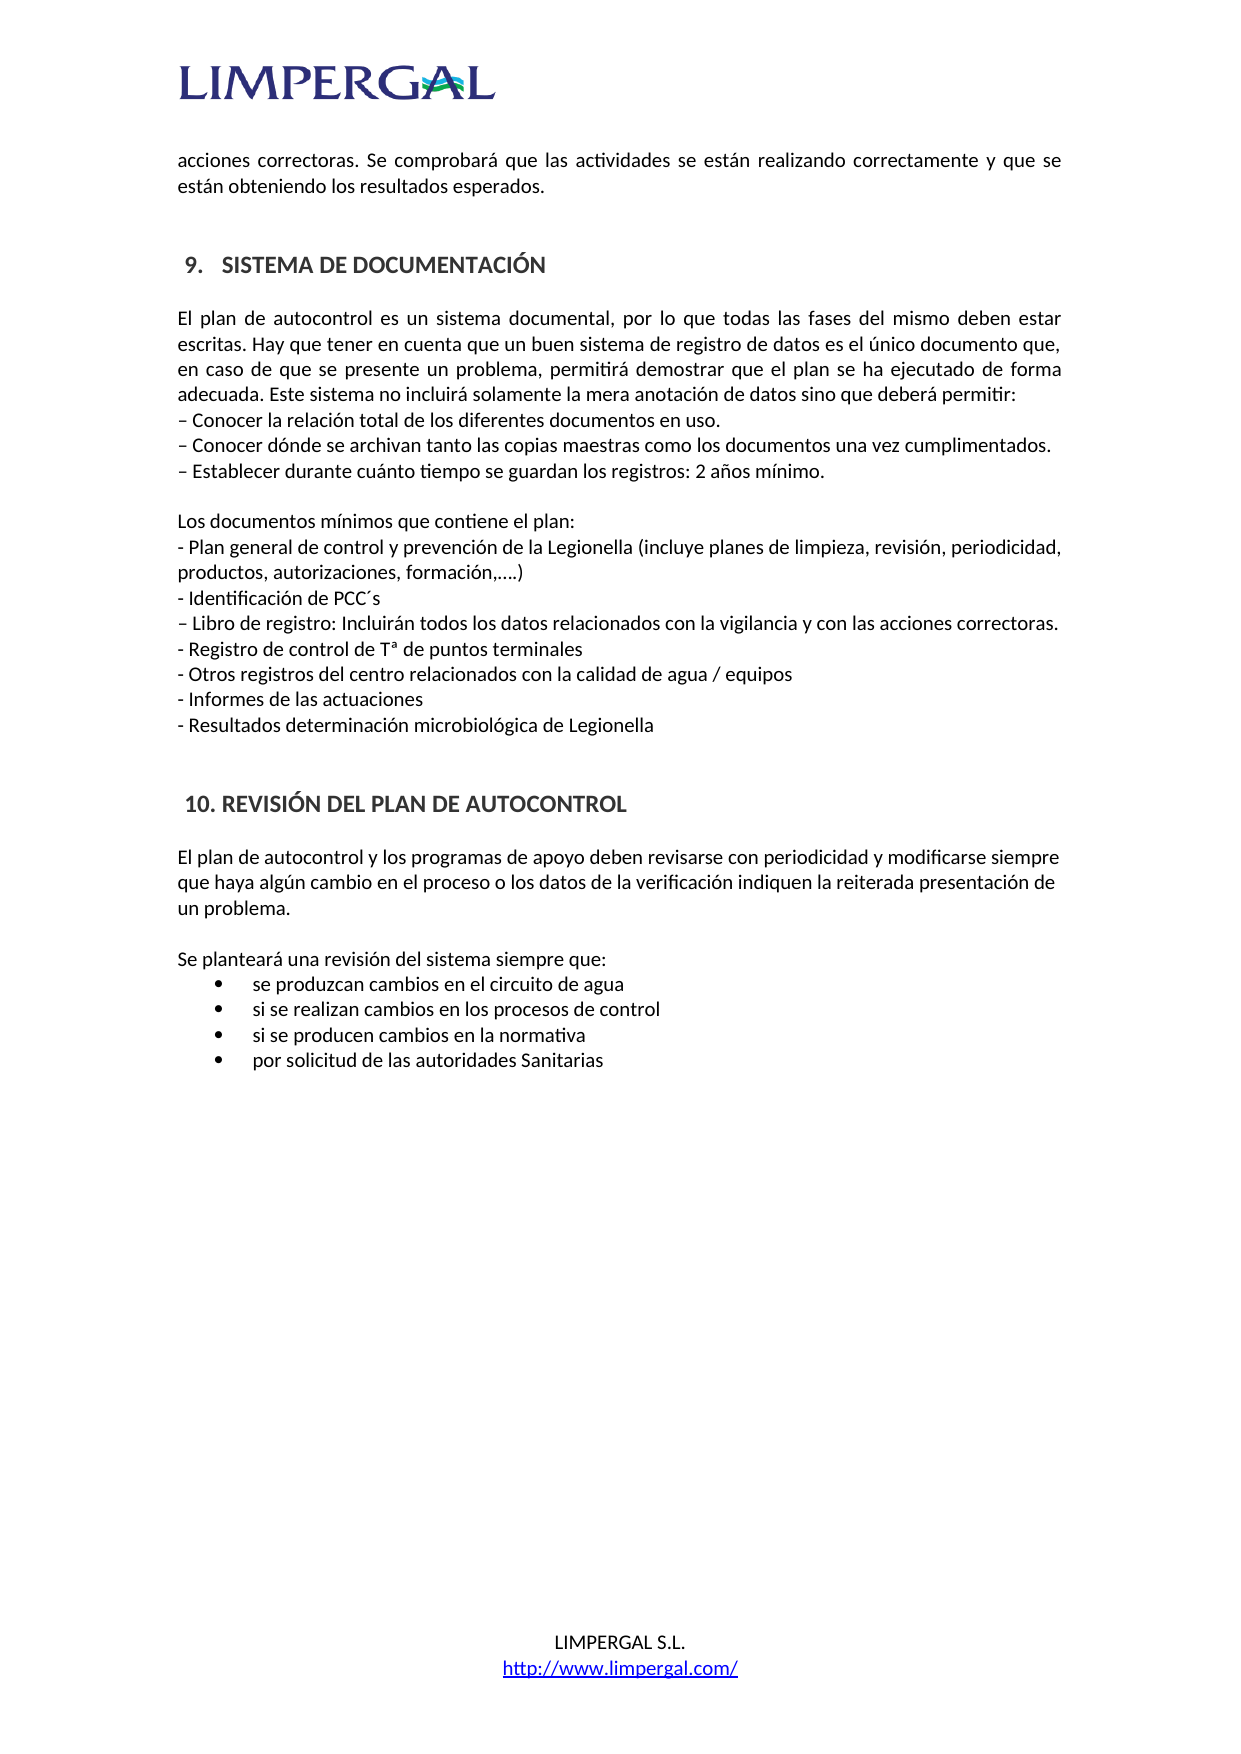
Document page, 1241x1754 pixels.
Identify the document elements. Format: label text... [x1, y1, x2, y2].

text - Plan general de control y prevención de la Legionella (incluye planes de limpieza, revisión, periodicidad, productos, autorizaciones, formación,….) [177, 534, 1063, 585]
text El plan de autocontrol y los programas de apoyo deben revisarse con periodicidad y modificarse siempre que haya algún cambio en el proceso o los datos de la verificación indiquen la reiterada presentación de un problema. [177, 844, 1063, 920]
text - Informes de las actuaciones [177, 687, 1063, 712]
text – Libro de registro: Incluirán todos los datos relacionados con la vigilancia y con las acciones correctoras. [177, 610, 1063, 636]
text El plan de autocontrol es un sistema documental, por lo que todas las fases del mismo deben estar escritas. Hay que tener en cuenta que un buen sistema de registro de datos es el único documento que, en caso de que se presente un problema, permitirá demostrar que el plan se ha ejecutado de forma adecuada. Este sistema no incluirá solamente la mera anotación de datos sino que deberá permitir: [177, 305, 1063, 407]
list SISTEMA DE DOCUMENTACIÓN [184, 249, 1063, 280]
text - Registro de control de Tª de puntos terminales [177, 636, 1063, 661]
text Los documentos mínimos que contiene el plan: [177, 509, 1063, 534]
text acciones correctoras. Se comprobará que las actividades se están realizando correctamente y que se están obteniendo los resultados esperados. [177, 148, 1063, 198]
list si se realizan cambios en los procesos de control [215, 997, 1063, 1022]
list por solicitud de las autoridades Sanitarias [215, 1047, 1063, 1073]
text - Resultados determinación microbiológica de Legionella [177, 712, 1063, 737]
text – Conocer la relación total de los diferentes documentos en uso. [177, 407, 1063, 432]
picture [177, 44, 498, 103]
list se produzcan cambios en el circuito de agua [215, 971, 1063, 997]
text Se planteará una revisión del sistema siempre que: [177, 946, 1063, 971]
text – Conocer dónde se archivan tanto las copias maestras como los documentos una vez cumplimentados. [177, 432, 1063, 458]
text – Establecer durante cuánto tiempo se guardan los registros: 2 años mínimo. [177, 458, 1063, 483]
text - Identificación de PCC´s [177, 585, 1063, 610]
text - Otros registros del centro relacionados con la calidad de agua / equipos [177, 661, 1063, 687]
list REVISIÓN DEL PLAN DE AUTOCONTROL [184, 788, 1063, 819]
list si se producen cambios en la normativa [215, 1022, 1063, 1047]
